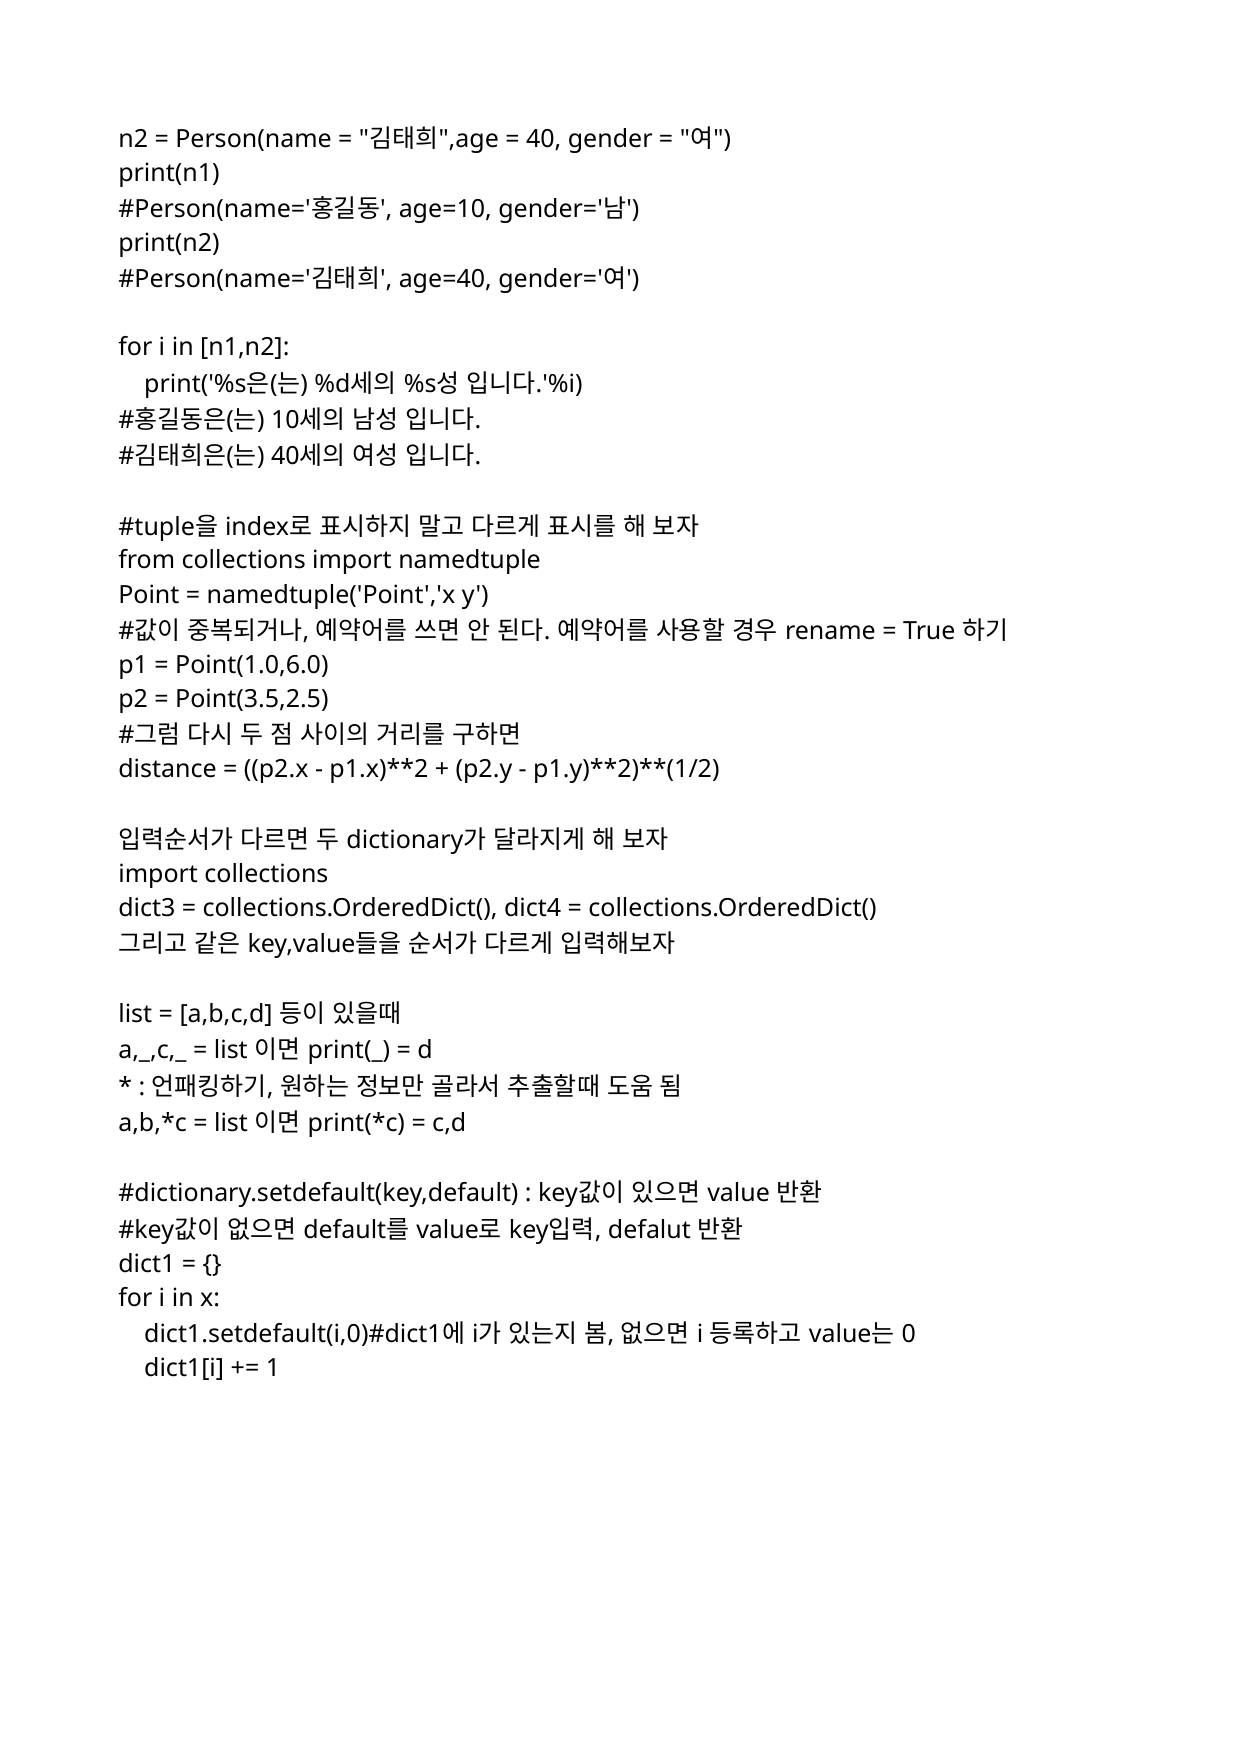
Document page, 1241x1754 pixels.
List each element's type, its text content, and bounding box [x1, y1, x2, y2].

text #tuple을 index로 표시하지 말고 다르게 표시를 해 보자 [118, 506, 1122, 542]
text dict1.setdefault(i,0)#dict1에 i가 있는지 봄, 없으면 i 등록하고 value는 0 [118, 1313, 1122, 1350]
text #dictionary.setdefault(key,default) : key값이 있으면 value 반환 [118, 1173, 1122, 1209]
text 입력순서가 다르면 두 dictionary가 달라지게 해 보자 [118, 819, 1122, 855]
text Point = namedtuple('Point','x y') [118, 576, 1122, 610]
text print(n1) [118, 154, 1122, 188]
text distance = ((p2.x - p1.x)**2 + (p2.y - p1.y)**2)**(1/2) [118, 751, 1122, 785]
text a,b,*c = list 이면 print(*c) = c,d [118, 1102, 1122, 1139]
text #값이 중복되거나, 예약어를 쓰면 안 된다. 예약어를 사용할 경우 rename = True 하기 [118, 610, 1122, 647]
text print(n2) [118, 225, 1122, 259]
text from collections import namedtuple [118, 542, 1122, 576]
text a,_,c,_ = list 이면 print(_) = d [118, 1030, 1122, 1066]
text #그럼 다시 두 점 사이의 거리를 구하면 [118, 715, 1122, 751]
text #김태희은(는) 40세의 여성 입니다. [118, 436, 1122, 472]
text for i in [n1,n2]: [118, 329, 1122, 363]
text * : 언패킹하기, 원하는 정보만 골라서 추출할때 도움 됨 [118, 1066, 1122, 1102]
text #key값이 없으면 default를 value로 key입력, defalut 반환 [118, 1209, 1122, 1245]
text p1 = Point(1.0,6.0) [118, 647, 1122, 681]
text #Person(name='김태희', age=40, gender='여') [118, 259, 1122, 295]
text import collections [118, 855, 1122, 889]
text dict3 = collections.OrderedDict(), dict4 = collections.OrderedDict() [118, 889, 1122, 923]
text dict1 = {} [118, 1245, 1122, 1279]
text #홍길동은(는) 10세의 남성 입니다. [118, 399, 1122, 436]
text n2 = Person(name = "김태희",age = 40, gender = "여") [118, 118, 1122, 154]
text for i in x: [118, 1279, 1122, 1313]
text 그리고 같은 key,value들을 순서가 다르게 입력해보자 [118, 923, 1122, 960]
text #Person(name='홍길동', age=10, gender='남') [118, 188, 1122, 225]
text print('%s은(는) %d세의 %s성 입니다.'%i) [118, 363, 1122, 399]
text dict1[i] += 1 [118, 1350, 1122, 1384]
text list = [a,b,c,d] 등이 있을때 [118, 994, 1122, 1030]
text p2 = Point(3.5,2.5) [118, 681, 1122, 715]
